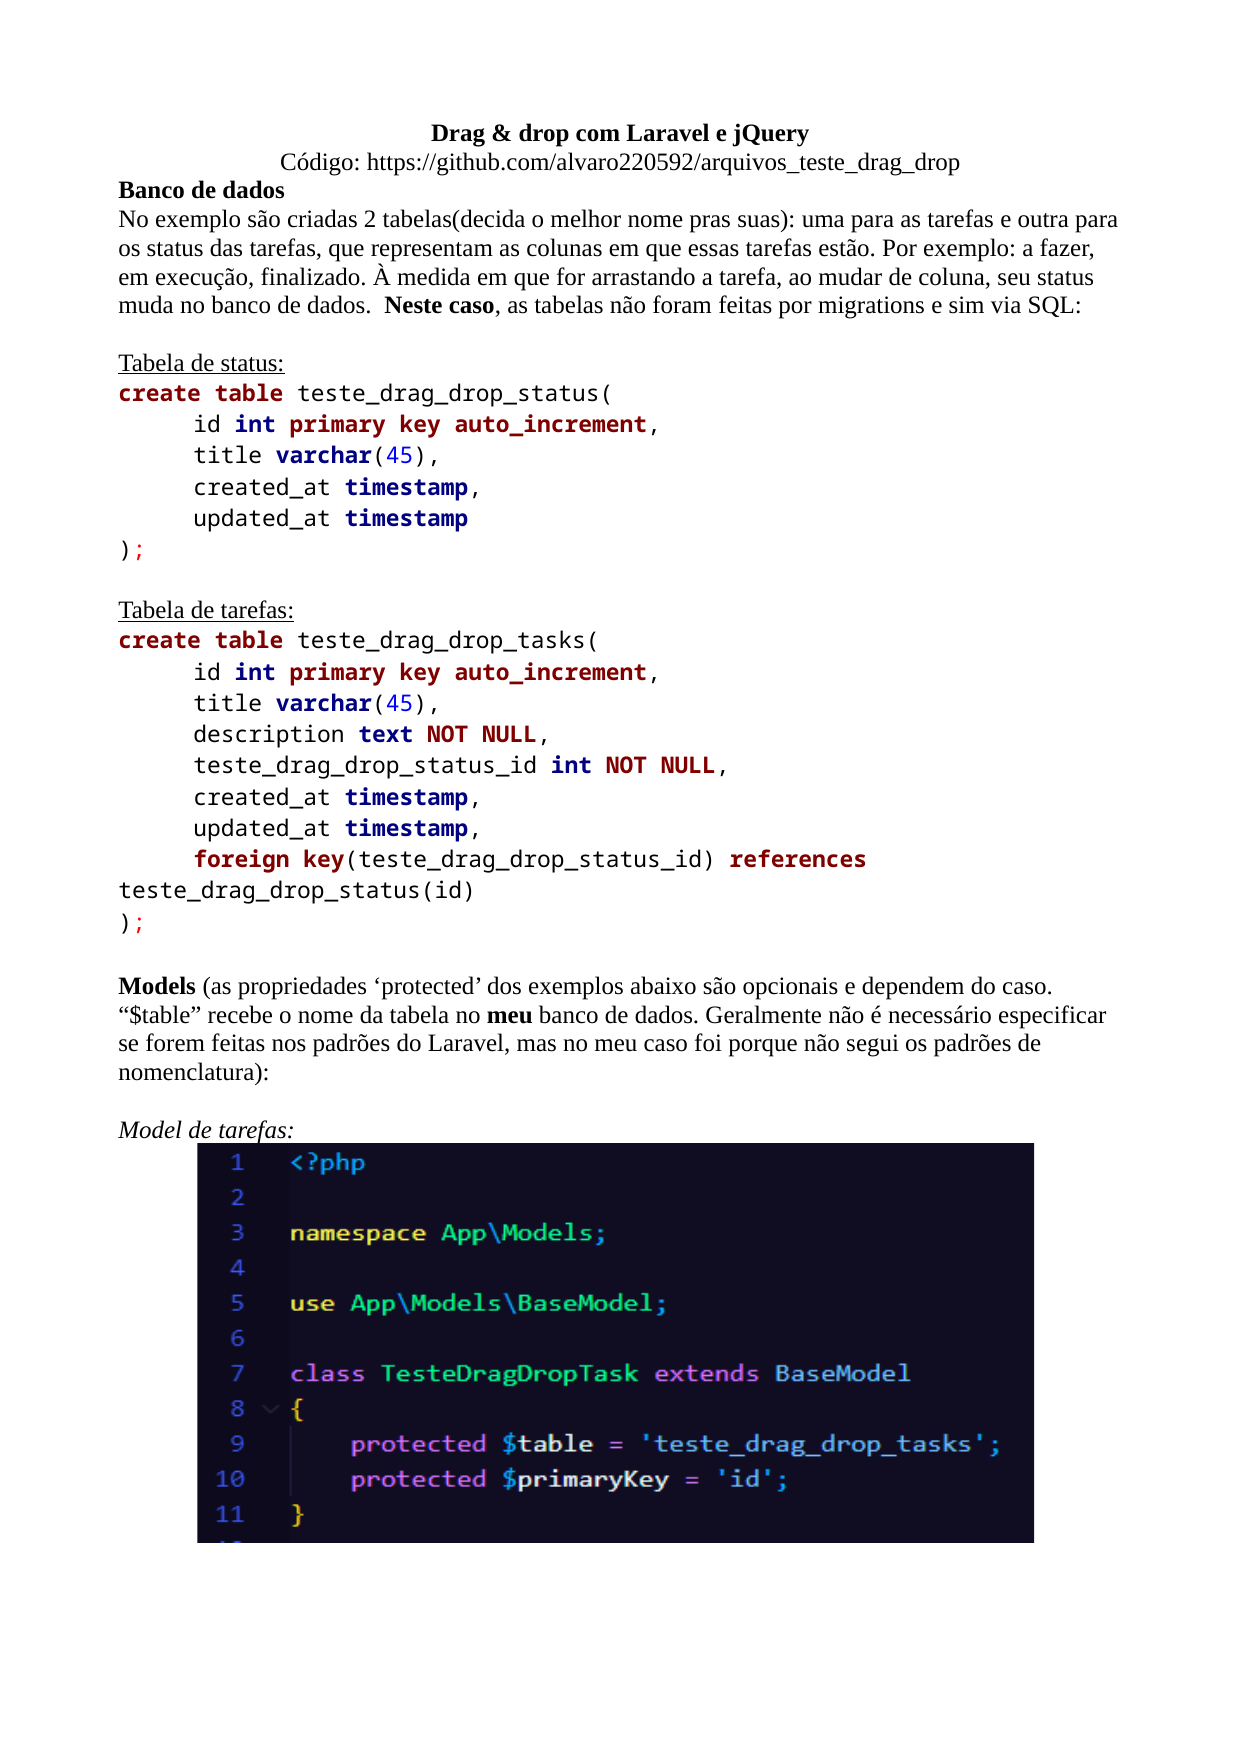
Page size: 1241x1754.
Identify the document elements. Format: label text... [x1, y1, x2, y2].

text create table teste_drag_drop_tasks( [118, 624, 1122, 656]
text updated_at timestamp, [118, 812, 1122, 843]
text No exemplo são criadas 2 tabelas(decida o melhor nome pras suas): uma para as tarefas e outra para os status das tarefas, que representam as colunas em que essas tarefas estão. Por exemplo: a fazer, em execução, finalizado. À medida em que for arrastando a tarefa, ao mudar de coluna, seu status muda no banco de dados. Neste caso, as tabelas não foram feitas por migrations e sim via SQL: [118, 204, 1122, 319]
text Drag & drop com Laravel e jQuery [118, 118, 1122, 147]
text title varchar(45), [118, 439, 1122, 471]
text Model de tarefas: [118, 1115, 1122, 1143]
text created_at timestamp, [118, 781, 1122, 812]
text Tabela de tarefas: [118, 596, 1122, 624]
text Banco de dados [118, 176, 1122, 204]
text create table teste_drag_drop_status( [118, 377, 1122, 408]
text title varchar(45), [118, 687, 1122, 718]
text Models (as propriedades ‘protected’ dos exemplos abaixo são opcionais e dependem do caso. “$table” recebe o nome da tabela no meu banco de dados. Geralmente não é necessário especificar se forem feitas nos padrões do Laravel, mas no meu caso foi porque não segui os padrões de nomenclatura): [118, 971, 1122, 1086]
picture [197, 1143, 1035, 1543]
text ); [118, 906, 1122, 937]
text teste_drag_drop_status_id int NOT NULL, [118, 749, 1122, 781]
text id int primary key auto_increment, [118, 656, 1122, 687]
text ); [118, 533, 1122, 564]
text description text NOT NULL, [118, 718, 1122, 749]
text id int primary key auto_increment, [118, 408, 1122, 439]
text Código: https://github.com/alvaro220592/arquivos_teste_drag_drop [118, 147, 1122, 176]
text foreign key(teste_drag_drop_status_id) references teste_drag_drop_status(id) [118, 843, 1122, 906]
text created_at timestamp, [118, 471, 1122, 502]
text Tabela de status: [118, 348, 1122, 377]
text updated_at timestamp [118, 502, 1122, 533]
